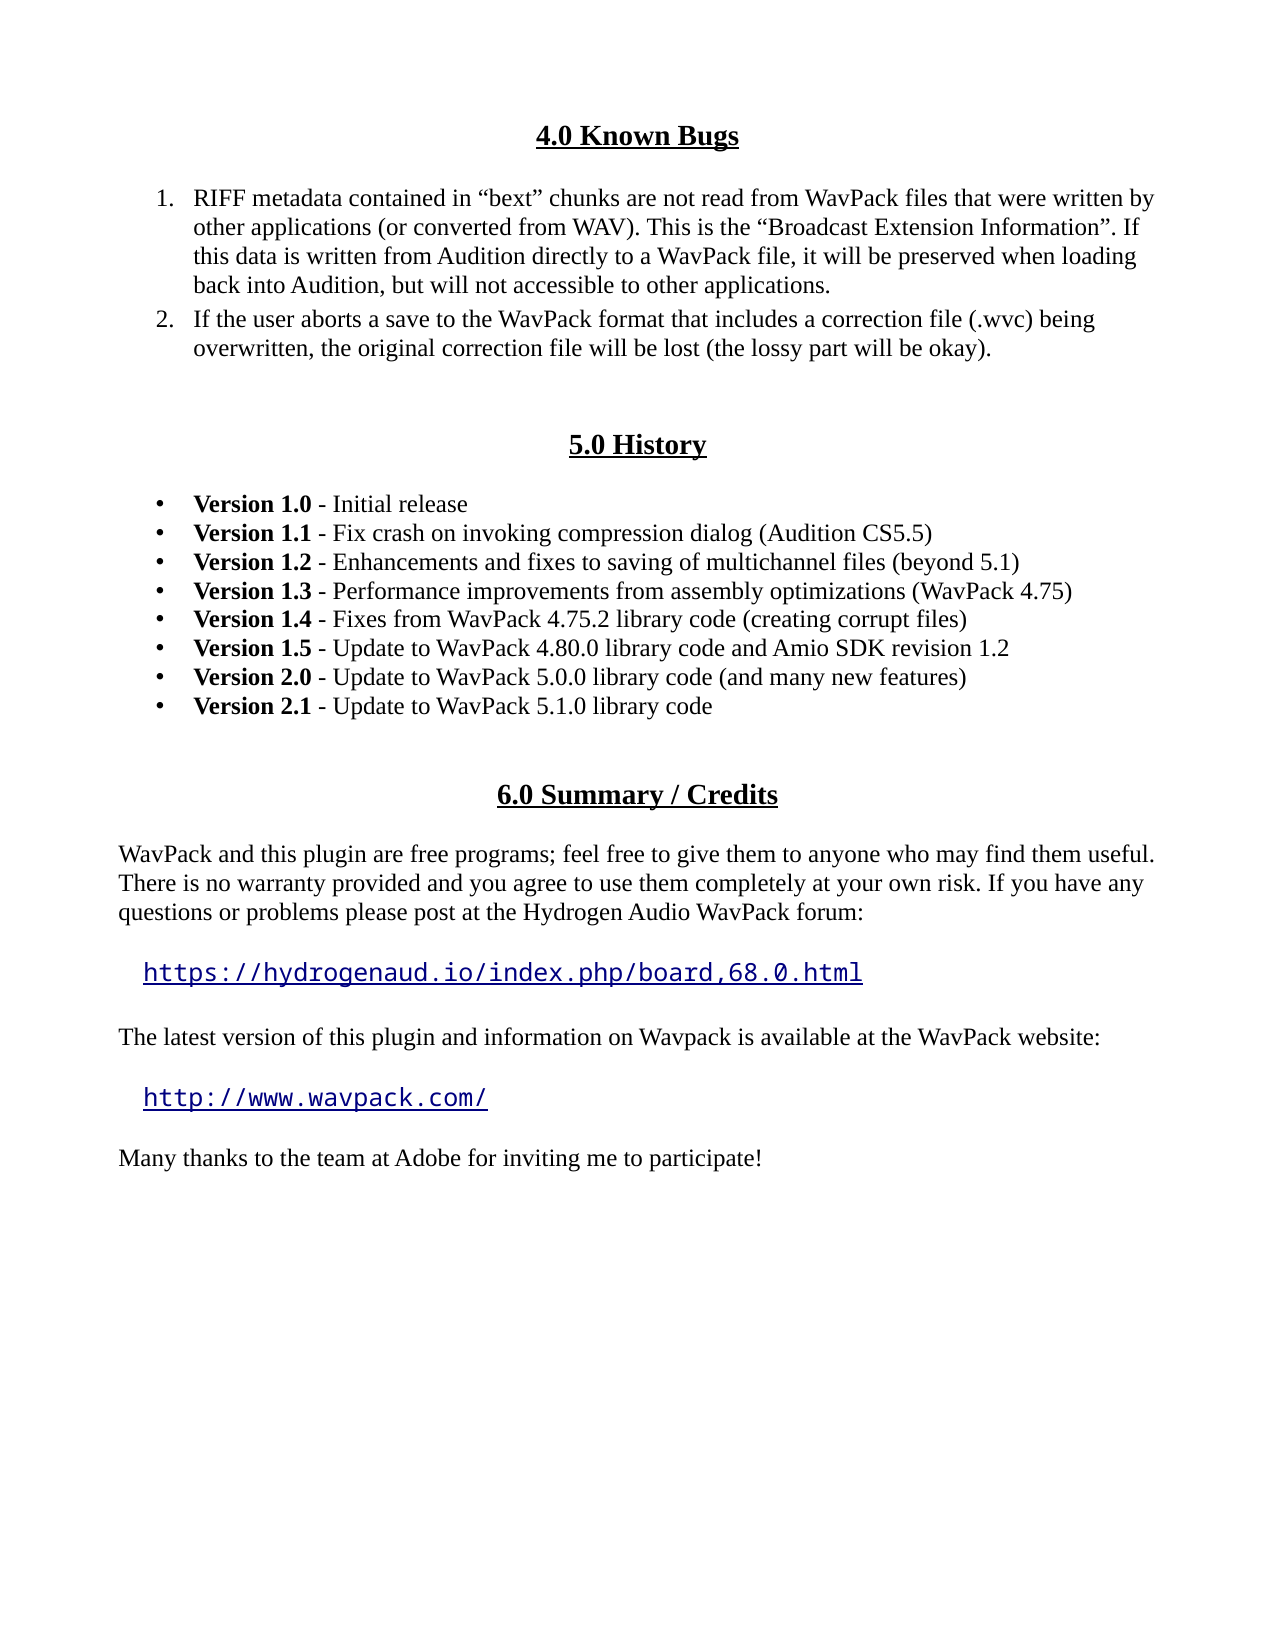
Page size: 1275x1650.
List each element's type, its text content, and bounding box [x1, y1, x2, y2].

text http://www.wavpack.com/ [118, 1080, 1157, 1114]
text 4.0 Known Bugs [118, 118, 1157, 152]
list Version 1.5 - Update to WavPack 4.80.0 library code and Amio SDK revision 1.2 [156, 633, 1157, 662]
text https://hydrogenaud.io/index.php/board,68.0.html [118, 954, 1157, 988]
text 6.0 Summary / Credits [118, 777, 1157, 811]
list RIFF metadata contained in “bext” chunks are not read from WavPack files that were written by other applications (or converted from WAV). This is the “Broadcast Extension Information”. If this data is written from Audition directly to a WavPack file, it will be preserved when loading back into Audition, but will not accessible to other applications. [156, 183, 1157, 298]
list Version 1.1 - Fix crash on invoking compression dialog (Audition CS5.5) [156, 518, 1157, 547]
text Many thanks to the team at Adobe for inviting me to participate! [118, 1143, 1157, 1172]
list Version 1.4 - Fixes from WavPack 4.75.2 library code (creating corrupt files) [156, 604, 1157, 633]
list Version 1.0 - Initial release [156, 489, 1157, 518]
text WavPack and this plugin are free programs; feel free to give them to anyone who may find them useful. There is no warranty provided and you agree to use them completely at your own risk. If you have any questions or problems please post at the Hydrogen Audio WavPack forum: [118, 839, 1157, 926]
text The latest version of this plugin and information on Wavpack is available at the WavPack website: [118, 1022, 1157, 1051]
list If the user aborts a save to the WavPack format that includes a correction file (.wvc) being overwritten, the original correction file will be lost (the lossy part will be okay). [156, 304, 1157, 362]
list Version 1.3 - Performance improvements from assembly optimizations (WavPack 4.75) [156, 576, 1157, 604]
list Version 2.1 - Update to WavPack 5.1.0 library code [156, 691, 1157, 719]
list Version 2.0 - Update to WavPack 5.0.0 library code (and many new features) [156, 662, 1157, 691]
list Version 1.2 - Enhancements and fixes to saving of multichannel files (beyond 5.1) [156, 547, 1157, 576]
text 5.0 History [118, 427, 1157, 461]
